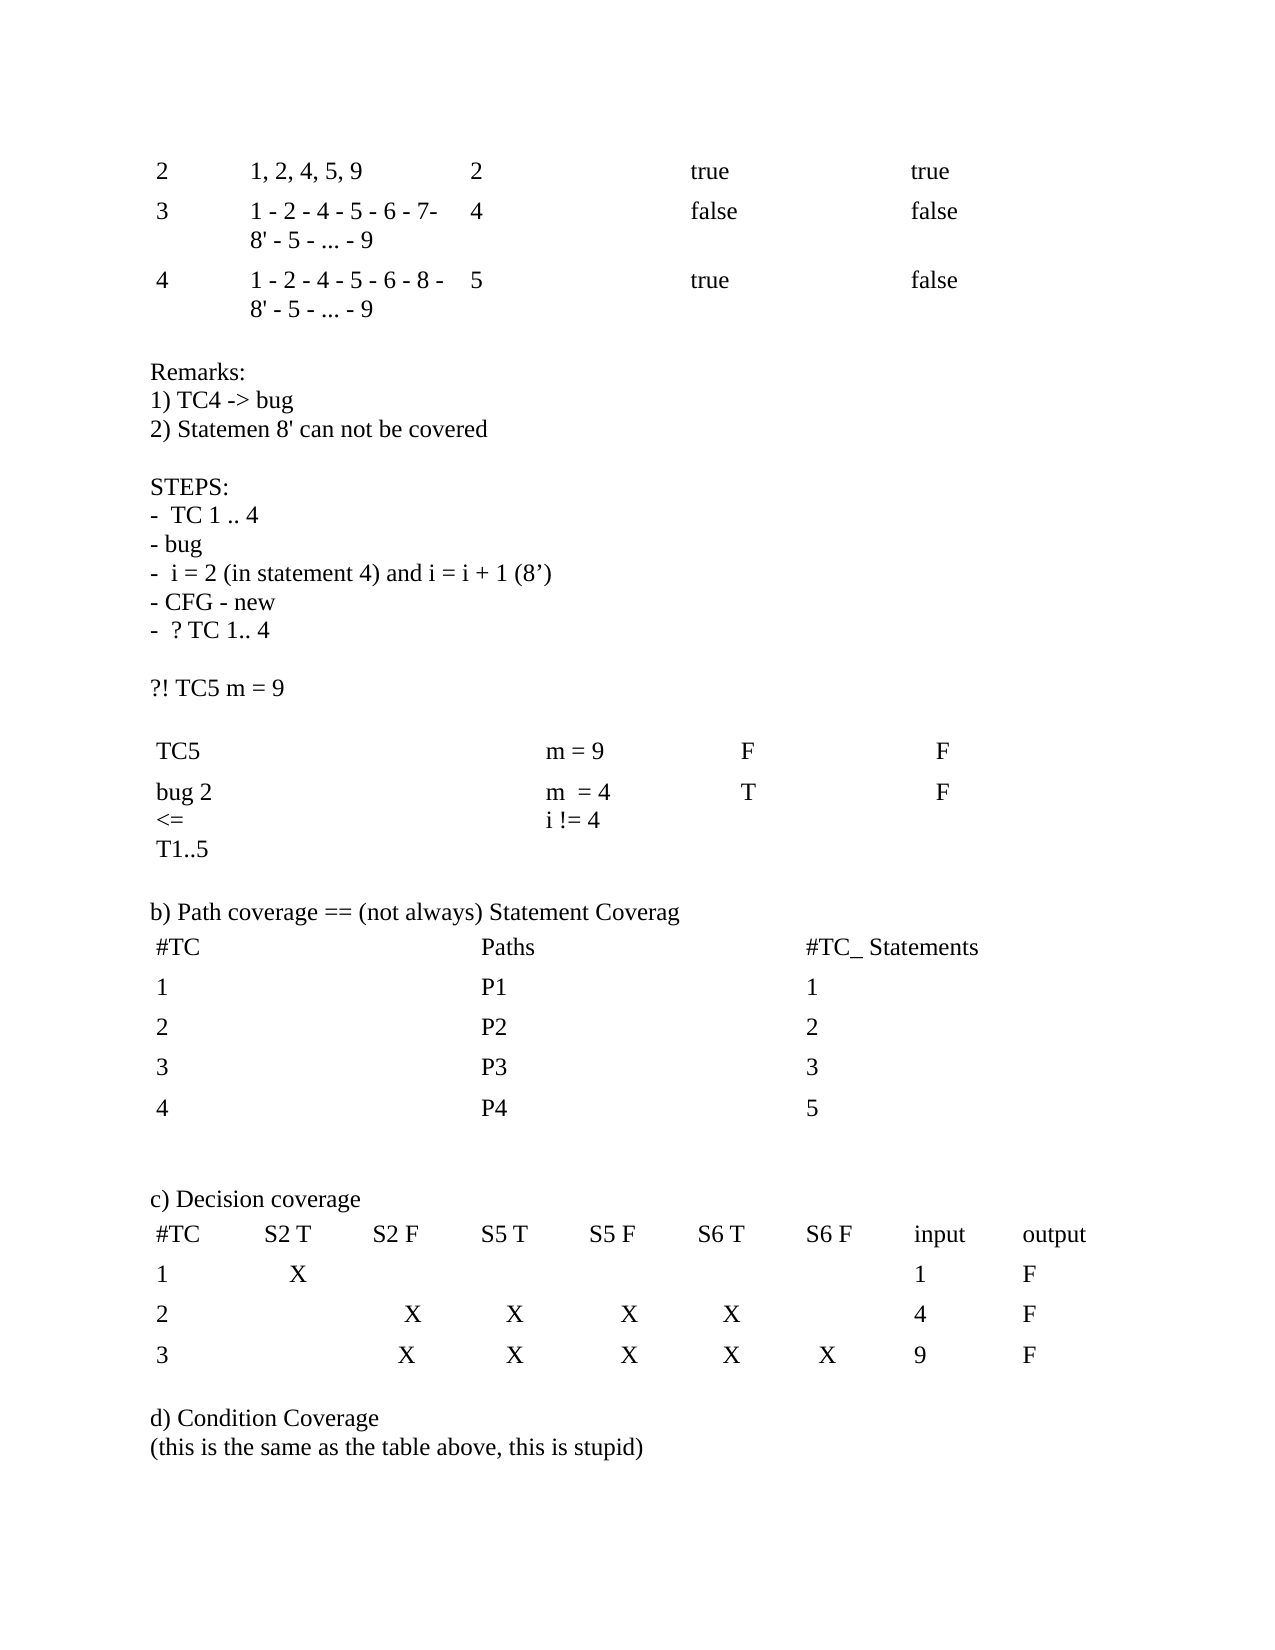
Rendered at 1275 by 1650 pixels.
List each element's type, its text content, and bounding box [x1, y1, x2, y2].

table_cell m = 4 i != 4 [540, 771, 735, 868]
table_header S2 F [367, 1213, 475, 1253]
table_header F [735, 731, 930, 771]
table_cell X [367, 1294, 475, 1334]
table_header Paths [475, 926, 800, 966]
text ?! TC5 m = 9 [150, 673, 1125, 702]
table_cell [583, 1254, 692, 1294]
table_cell [367, 1254, 475, 1294]
table_header S6 F [800, 1213, 908, 1253]
table_header m = 9 [540, 731, 735, 771]
table_cell 4 [150, 1087, 475, 1127]
table_cell X [800, 1334, 908, 1374]
text - TC 1 .. 4 [150, 501, 1125, 529]
table_cell 3 [150, 190, 244, 259]
table_header S5 F [583, 1213, 692, 1253]
table_header F [930, 731, 1125, 771]
table_cell 2 [150, 150, 244, 190]
table_cell [800, 1294, 908, 1334]
table_cell [475, 1254, 583, 1294]
table_cell P4 [475, 1087, 800, 1127]
table_cell F [1017, 1334, 1125, 1374]
table_cell true [685, 259, 905, 328]
table_cell 1 [150, 1254, 258, 1294]
table_cell 1 [150, 966, 475, 1006]
table_cell [258, 1334, 367, 1374]
table_cell 3 [150, 1047, 475, 1087]
table_cell true [905, 150, 1125, 190]
table_cell X [583, 1334, 692, 1374]
text 2) Statemen 8' can not be covered [150, 414, 1125, 443]
table_cell X [258, 1254, 367, 1294]
text - ? TC 1.. 4 [150, 616, 1125, 644]
table_cell X [583, 1294, 692, 1334]
table_cell F [1017, 1294, 1125, 1334]
table_cell X [692, 1334, 800, 1374]
table_header S2 T [258, 1213, 367, 1253]
table_cell P1 [475, 966, 800, 1006]
table_cell false [905, 259, 1125, 328]
table_cell F [930, 771, 1125, 868]
table_cell [800, 1254, 908, 1294]
table_cell X [367, 1334, 475, 1374]
table_cell 2 [150, 1006, 475, 1047]
table_cell T [735, 771, 930, 868]
text STEPS: [150, 472, 1125, 501]
text c) Decision coverage [150, 1184, 1125, 1213]
text - i = 2 (in statement 4) and i = i + 1 (8’) [150, 558, 1125, 587]
table_header #TC_ Statements [800, 926, 1125, 966]
table_header TC5 [150, 731, 345, 771]
table_cell 4 [465, 190, 684, 259]
table_cell 4 [150, 259, 244, 328]
table_cell 1 - 2 - 4 - 5 - 6 - 7- 8' - 5 - ... - 9 [244, 190, 464, 259]
text (this is the same as the table above, this is stupid) [150, 1432, 1125, 1460]
table_cell 3 [150, 1334, 258, 1374]
table_header #TC [150, 926, 475, 966]
table_header input [908, 1213, 1017, 1253]
table_cell 2 [800, 1006, 1125, 1047]
table_cell 3 [800, 1047, 1125, 1087]
table_cell [692, 1254, 800, 1294]
table_cell 2 [150, 1294, 258, 1334]
table_cell [258, 1294, 367, 1334]
text b) Path coverage == (not always) Statement Coverag [150, 897, 1125, 926]
table_cell false [685, 190, 905, 259]
text Remarks: [150, 357, 1125, 386]
table_cell 1 [908, 1254, 1017, 1294]
text - bug [150, 529, 1125, 558]
table_cell 5 [465, 259, 684, 328]
table_cell F [1017, 1254, 1125, 1294]
table_cell P3 [475, 1047, 800, 1087]
table_cell 5 [800, 1087, 1125, 1127]
table_header #TC [150, 1213, 258, 1253]
table_cell true [685, 150, 905, 190]
table_cell 9 [908, 1334, 1017, 1374]
table_cell 1 - 2 - 4 - 5 - 6 - 8 - 8' - 5 - ... - 9 [244, 259, 464, 328]
text d) Condition Coverage [150, 1403, 1125, 1432]
table_cell 2 [465, 150, 684, 190]
table_cell 1, 2, 4, 5, 9 [244, 150, 464, 190]
table_cell X [475, 1334, 583, 1374]
table_cell X [692, 1294, 800, 1334]
table_cell [345, 771, 540, 868]
table_cell 1 [800, 966, 1125, 1006]
table_header S5 T [475, 1213, 583, 1253]
table_header output [1017, 1213, 1125, 1253]
table_cell bug 2 <= T1..5 [150, 771, 345, 868]
text 1) TC4 -> bug [150, 386, 1125, 414]
table_cell P2 [475, 1006, 800, 1047]
table_cell X [475, 1294, 583, 1334]
table_cell 4 [908, 1294, 1017, 1334]
table_cell false [905, 190, 1125, 259]
text - CFG - new [150, 587, 1125, 616]
table_header [345, 731, 540, 771]
table_header S6 T [692, 1213, 800, 1253]
